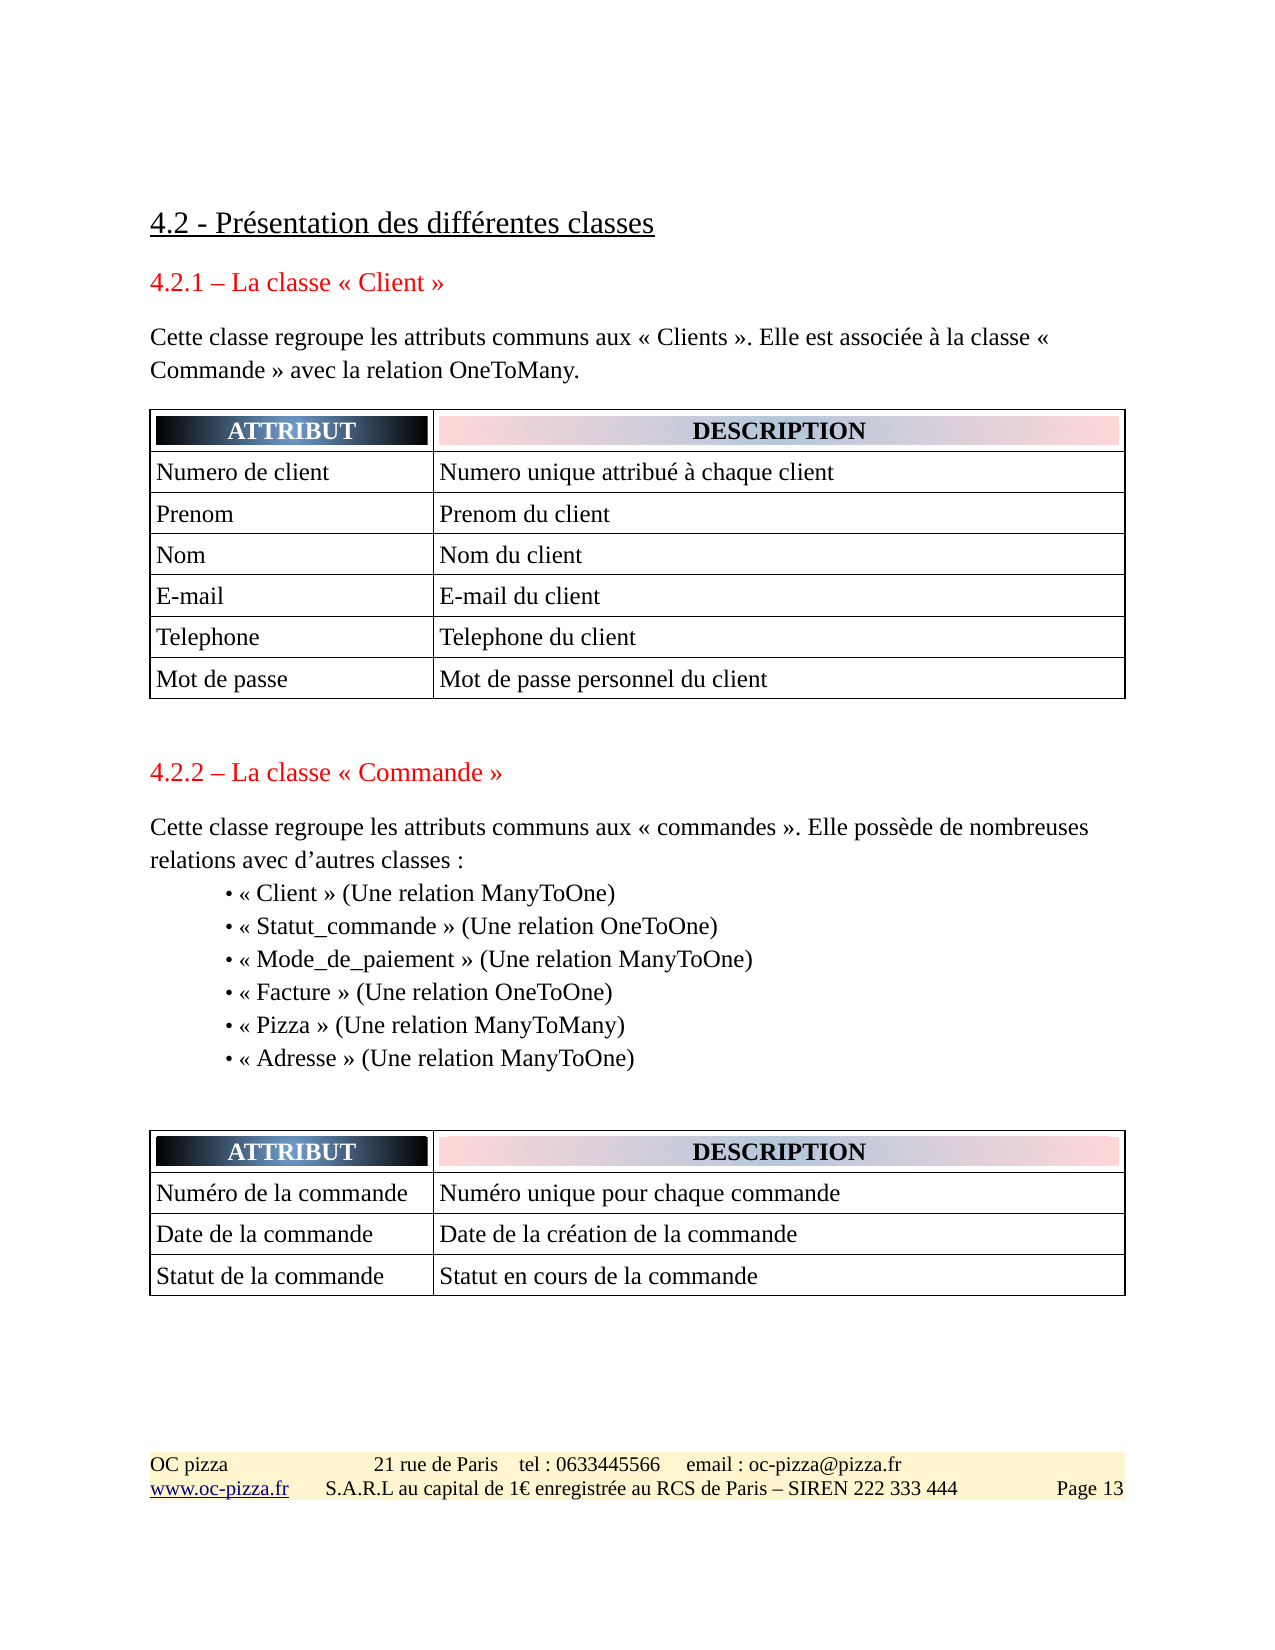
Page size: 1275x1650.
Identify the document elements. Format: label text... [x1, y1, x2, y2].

table_cell Mot de passe personnel du client [434, 658, 1124, 698]
table_cell Telephone du client [434, 617, 1124, 657]
table_header ATTRIBUT [151, 1131, 433, 1172]
text Cette classe regroupe les attributs communs aux « Clients ». Elle est associée à la classe « Commande » avec la relation OneToMany. [150, 322, 1125, 384]
table_header DESCRIPTION [434, 1131, 1124, 1172]
table_cell Prenom [151, 493, 433, 533]
table_header ATTRIBUT [151, 410, 433, 451]
table_cell Statut de la commande [151, 1255, 433, 1295]
text Cette classe regroupe les attributs communs aux « commandes ». Elle possède de nombreuses relations avec d’autres classes : [150, 812, 1125, 874]
table_cell Numero de client [151, 452, 433, 492]
text • « Adresse » (Une relation ManyToOne) [150, 1043, 1125, 1072]
text • « Mode_de_paiement » (Une relation ManyToOne) [150, 944, 1125, 973]
table_cell E-mail du client [434, 575, 1124, 616]
text 4.2.1 – La classe « Client » [150, 266, 1125, 297]
table_cell Numero unique attribué à chaque client [434, 452, 1124, 492]
text • « Facture » (Une relation OneToOne) [150, 977, 1125, 1006]
table_cell Numéro unique pour chaque commande [434, 1173, 1124, 1213]
table_cell Nom du client [434, 534, 1124, 574]
table_cell Nom [151, 534, 433, 574]
text • « Statut_commande » (Une relation OneToOne) [150, 911, 1125, 940]
table_cell Telephone [151, 617, 433, 657]
text 4.2 - Présentation des différentes classes [150, 204, 1125, 240]
table_cell Prenom du client [434, 493, 1124, 533]
table_cell E-mail [151, 575, 433, 616]
table_cell Mot de passe [151, 658, 433, 698]
text • « Pizza » (Une relation ManyToMany) [150, 1010, 1125, 1039]
table_cell Statut en cours de la commande [434, 1255, 1124, 1295]
table_cell Numéro de la commande [151, 1173, 433, 1213]
table_cell Date de la création de la commande [434, 1214, 1124, 1254]
table_cell Date de la commande [151, 1214, 433, 1254]
text • « Client » (Une relation ManyToOne) [150, 878, 1125, 907]
text 4.2.2 – La classe « Commande » [150, 756, 1125, 787]
table_header DESCRIPTION [434, 410, 1124, 451]
